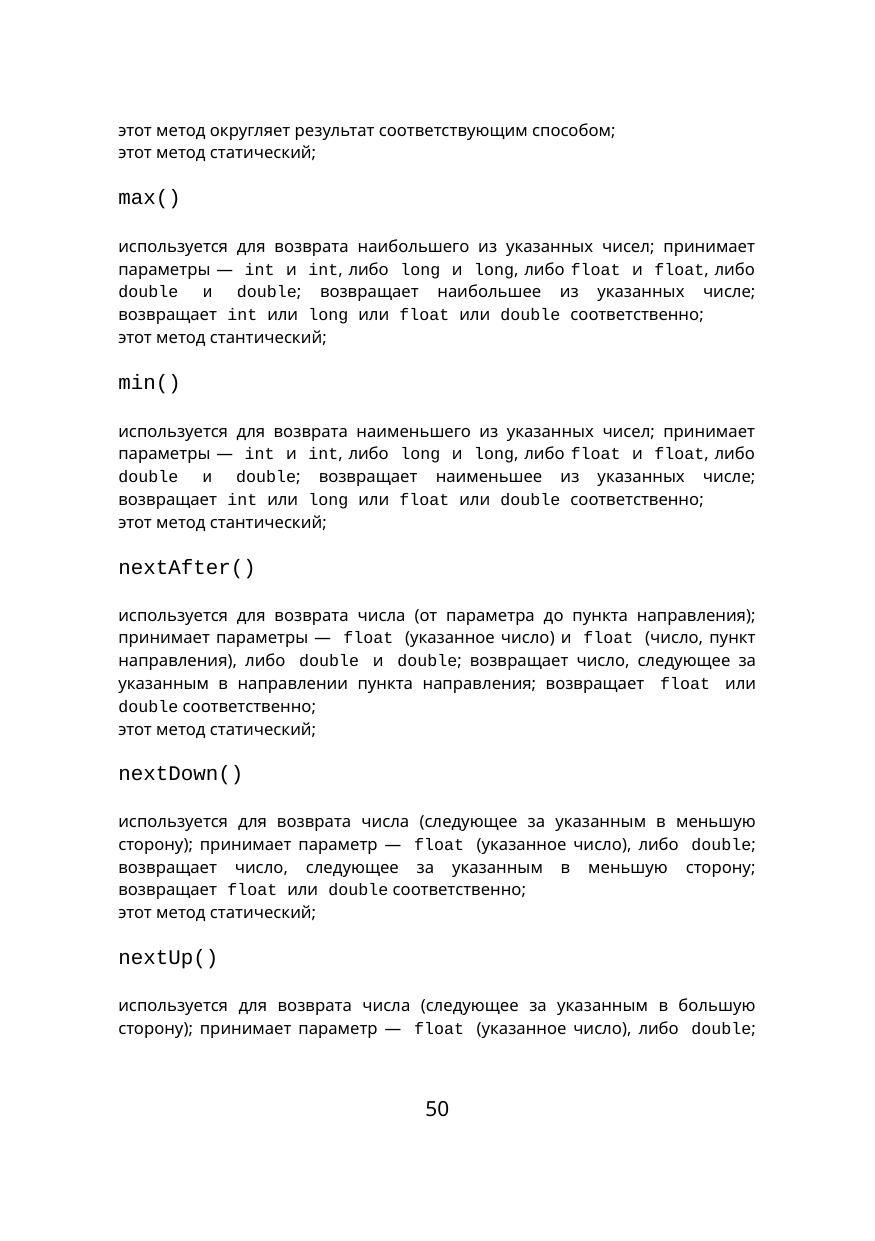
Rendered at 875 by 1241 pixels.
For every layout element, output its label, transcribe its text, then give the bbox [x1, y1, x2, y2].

text используется для возврата числа (следующее за указанным в большую сторону); принимает параметр — float (указанное число), либо double; [118, 993, 756, 1039]
text этот метод стантический; [118, 326, 756, 348]
text min() [118, 372, 756, 396]
text используется для возврата наибольшего из указанных чисел; принимает параметры — int и int, либо long и long, либо float и float, либо double и double; возвращает наибольшее из указанных числе; возвращает int или long или float или double соответственно; [118, 234, 756, 326]
text nextAfter() [118, 557, 756, 580]
text используется для возврата наименьшего из указанных чисел; принимает параметры — int и int, либо long и long, либо float и float, либо double и double; возвращает наименьшее из указанных числе; возвращает int или long или float или double соответственно; [118, 419, 756, 510]
text этот метод статический; [118, 717, 756, 740]
text этот метод округляет результат соответствующим способом; [118, 118, 756, 141]
text этот метод стантический; [118, 510, 756, 533]
text nextDown() [118, 763, 756, 787]
text используется для возврата числа (от параметра до пункта направления); принимает параметры — float (указанное число) и float (число, пункт направления), либо double и double; возвращает число, следующее за указанным в направлении пункта направления; возвращает float или double соответственно; [118, 603, 756, 717]
text этот метод статический; [118, 141, 756, 163]
text этот метод статический; [118, 901, 756, 923]
text nextUp() [118, 947, 756, 971]
text max() [118, 187, 756, 211]
text используется для возврата числа (следующее за указанным в меньшую сторону); принимает параметр — float (указанное число), либо double; возвращает число, следующее за указанным в меньшую сторону; возвращает float или double соответственно; [118, 810, 756, 901]
